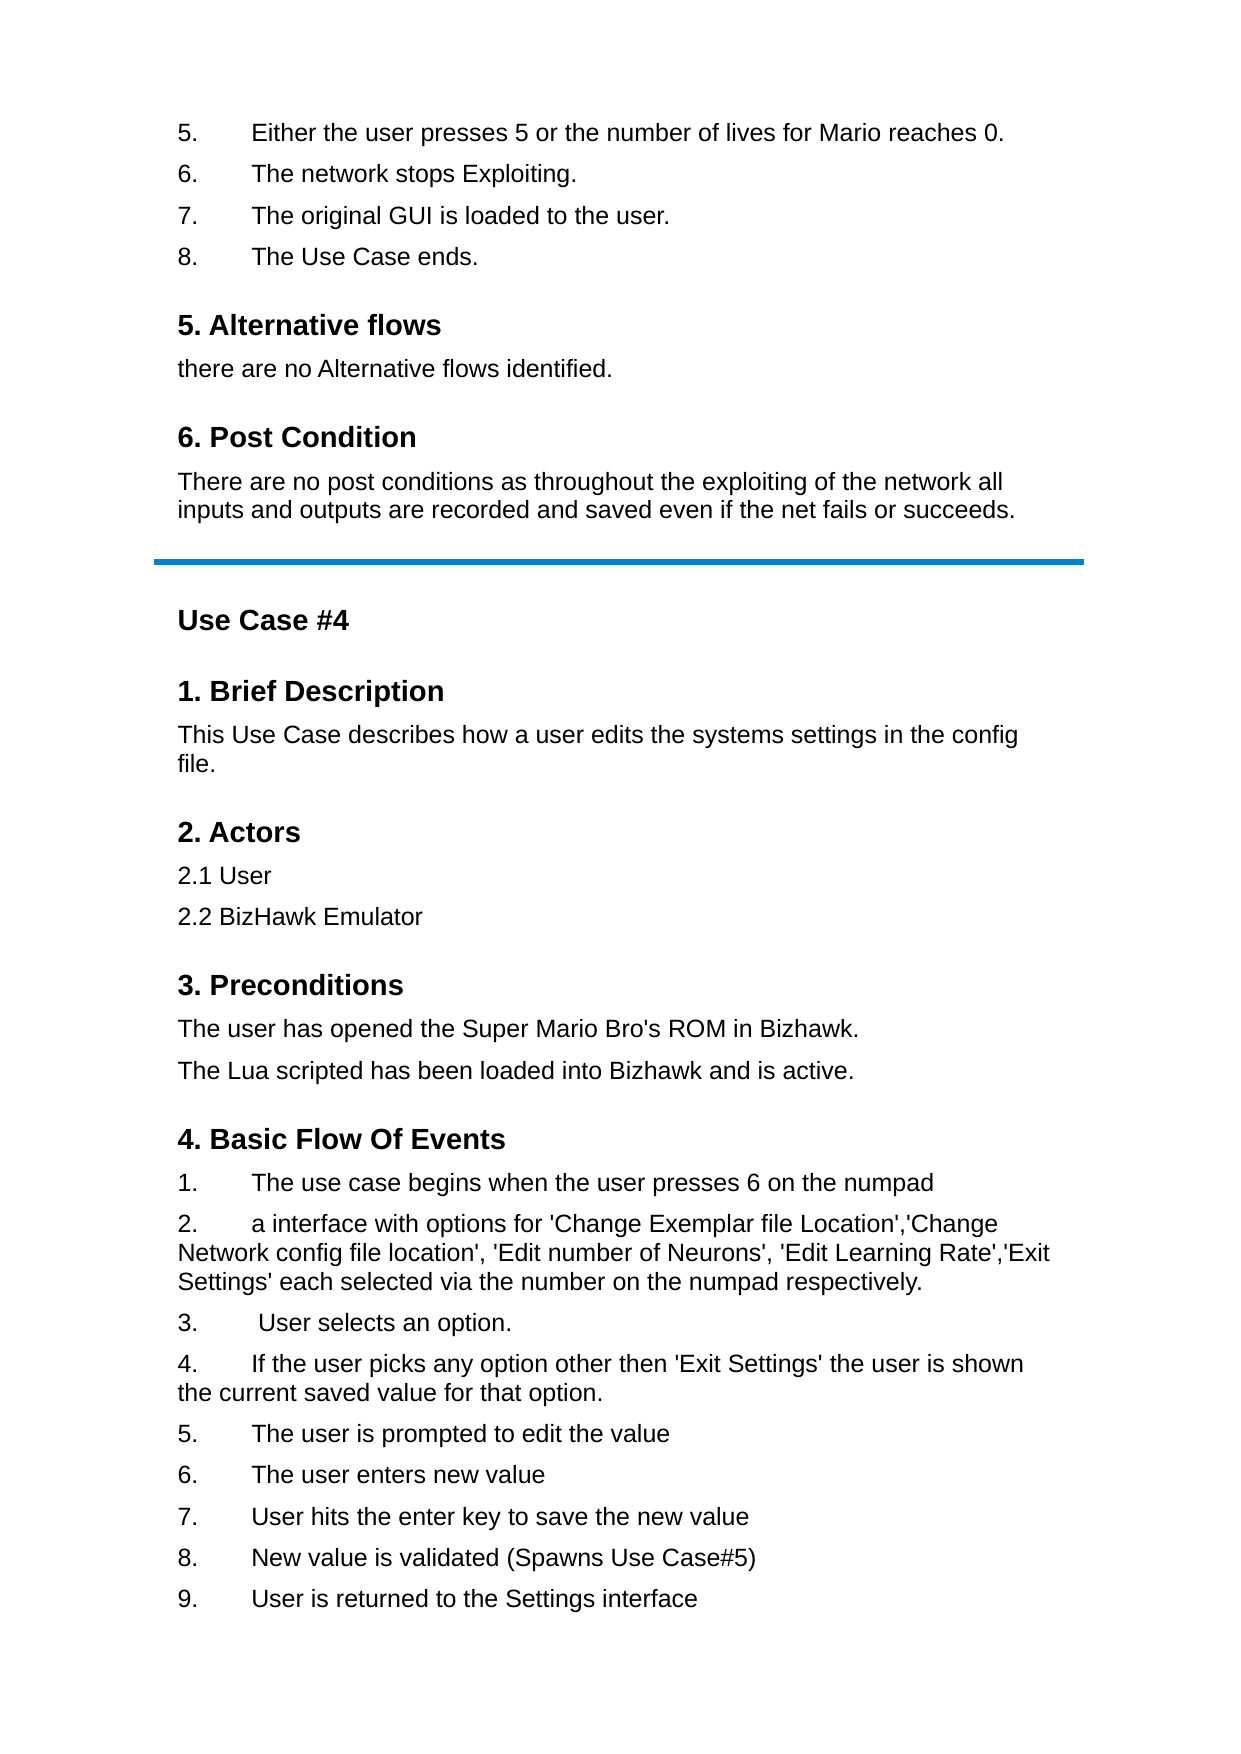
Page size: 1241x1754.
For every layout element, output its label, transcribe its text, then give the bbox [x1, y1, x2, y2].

list The use case begins when the user presses 6 on the numpad [177, 1168, 1063, 1197]
list The user is prompted to edit the value [177, 1419, 1063, 1448]
list User is returned to the Settings interface [177, 1584, 1063, 1613]
list New value is validated (Spawns Use Case#5) [177, 1543, 1063, 1572]
subtitle Use Case #4 [177, 603, 1063, 636]
text there are no Alternative flows identified. [177, 354, 1063, 383]
subtitle 3. Preconditions [177, 968, 1063, 1002]
list If the user picks any option other then 'Exit Settings' the user is shown the current saved value for that option. [177, 1349, 1063, 1407]
list User hits the enter key to save the new value [177, 1502, 1063, 1530]
subtitle 1. Brief Description [177, 674, 1063, 707]
list Either the user presses 5 or the number of lives for Mario reaches 0. [177, 118, 1063, 147]
list The original GUI is loaded to the user. [177, 201, 1063, 229]
list User selects an option. [177, 1308, 1063, 1337]
subtitle 6. Post Condition [177, 420, 1063, 454]
text The Lua scripted has been loaded into Bizhawk and is active. [177, 1056, 1063, 1084]
list a interface with options for 'Change Exemplar file Location','Change Network config file location', 'Edit number of Neurons', 'Edit Learning Rate','Exit Settings' each selected via the number on the numpad respectively. [177, 1209, 1063, 1295]
subtitle 2. Actors [177, 815, 1063, 848]
text There are no post conditions as throughout the exploiting of the network all inputs and outputs are recorded and saved even if the net fails or succeeds. [177, 466, 1063, 524]
subtitle 4. Basic Flow Of Events [177, 1122, 1063, 1155]
text This Use Case describes how a user edits the systems settings in the config file. [177, 720, 1063, 777]
text The user has opened the Super Mario Bro's ROM in Bizhawk. [177, 1014, 1063, 1043]
list The network stops Exploiting. [177, 159, 1063, 188]
list The user enters new value [177, 1460, 1063, 1489]
text 2.1 User [177, 861, 1063, 889]
text 2.2 BizHawk Emulator [177, 902, 1063, 931]
subtitle 5. Alternative flows [177, 308, 1063, 342]
list The Use Case ends. [177, 242, 1063, 271]
